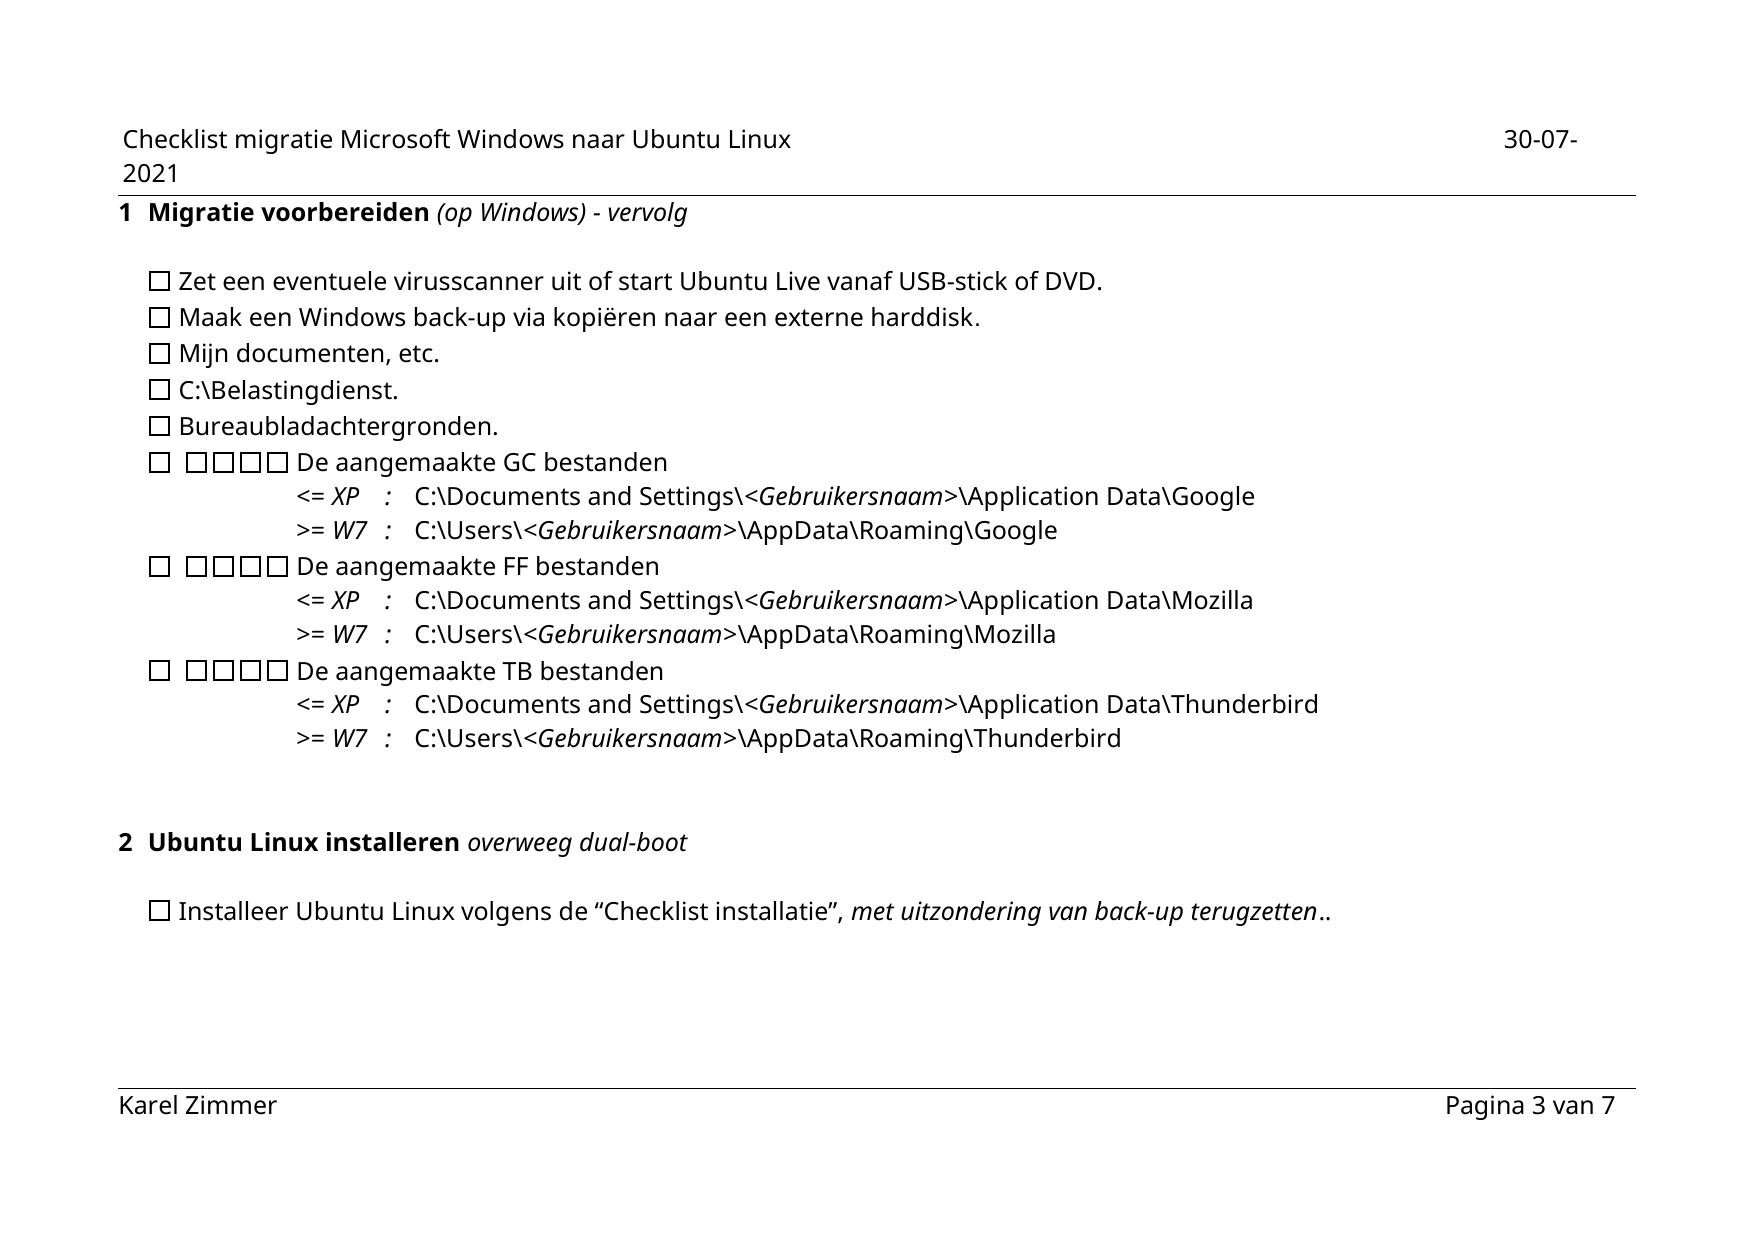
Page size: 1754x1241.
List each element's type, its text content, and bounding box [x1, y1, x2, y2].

table_cell [141, 408, 177, 444]
table_cell De aangemaakte TB bestanden <= XP : C:\Documents and Settings\<Gebruikersnaam>\Application Data\Thunderbird >= W7 : C:\Users\<Gebruikersnaam>\AppData\Roaming\Thunderbird [177, 653, 1617, 757]
table_cell [141, 548, 177, 652]
table_cell Bureaubladachtergronden. [177, 408, 1617, 444]
table_header Zet een eventuele virusscanner uit of start Ubuntu Live vanaf USB-stick of DVD. [177, 263, 1617, 299]
table_cell De aangemaakte GC bestanden <= XP : C:\Documents and Settings\<Gebruikersnaam>\Application Data\Google >= W7 : C:\Users\<Gebruikersnaam>\AppData\Roaming\Google [177, 444, 1617, 548]
list Ubuntu Linux installeren overweeg dual-boot [118, 824, 1636, 858]
table_cell [141, 444, 177, 548]
table_cell Mijn documenten, etc. [177, 335, 1617, 372]
table_cell [141, 653, 177, 757]
table_cell [141, 335, 177, 372]
list Migratie voorbereiden (op Windows) - vervolg [118, 196, 1636, 229]
table_cell [141, 372, 177, 408]
table_cell C:\Belastingdienst. [177, 372, 1617, 408]
table_header [141, 893, 177, 929]
table_header Installeer Ubuntu Linux volgens de “Checklist installatie”, met uitzondering van back-up terugzetten.. [177, 893, 1617, 929]
table_cell [141, 299, 177, 335]
table_header [141, 263, 177, 299]
table_cell De aangemaakte FF bestanden <= XP : C:\Documents and Settings\<Gebruikersnaam>\Application Data\Mozilla >= W7 : C:\Users\<Gebruikersnaam>\AppData\Roaming\Mozilla [177, 548, 1617, 652]
table_cell Maak een Windows back-up via kopiëren naar een externe harddisk. [177, 299, 1617, 335]
